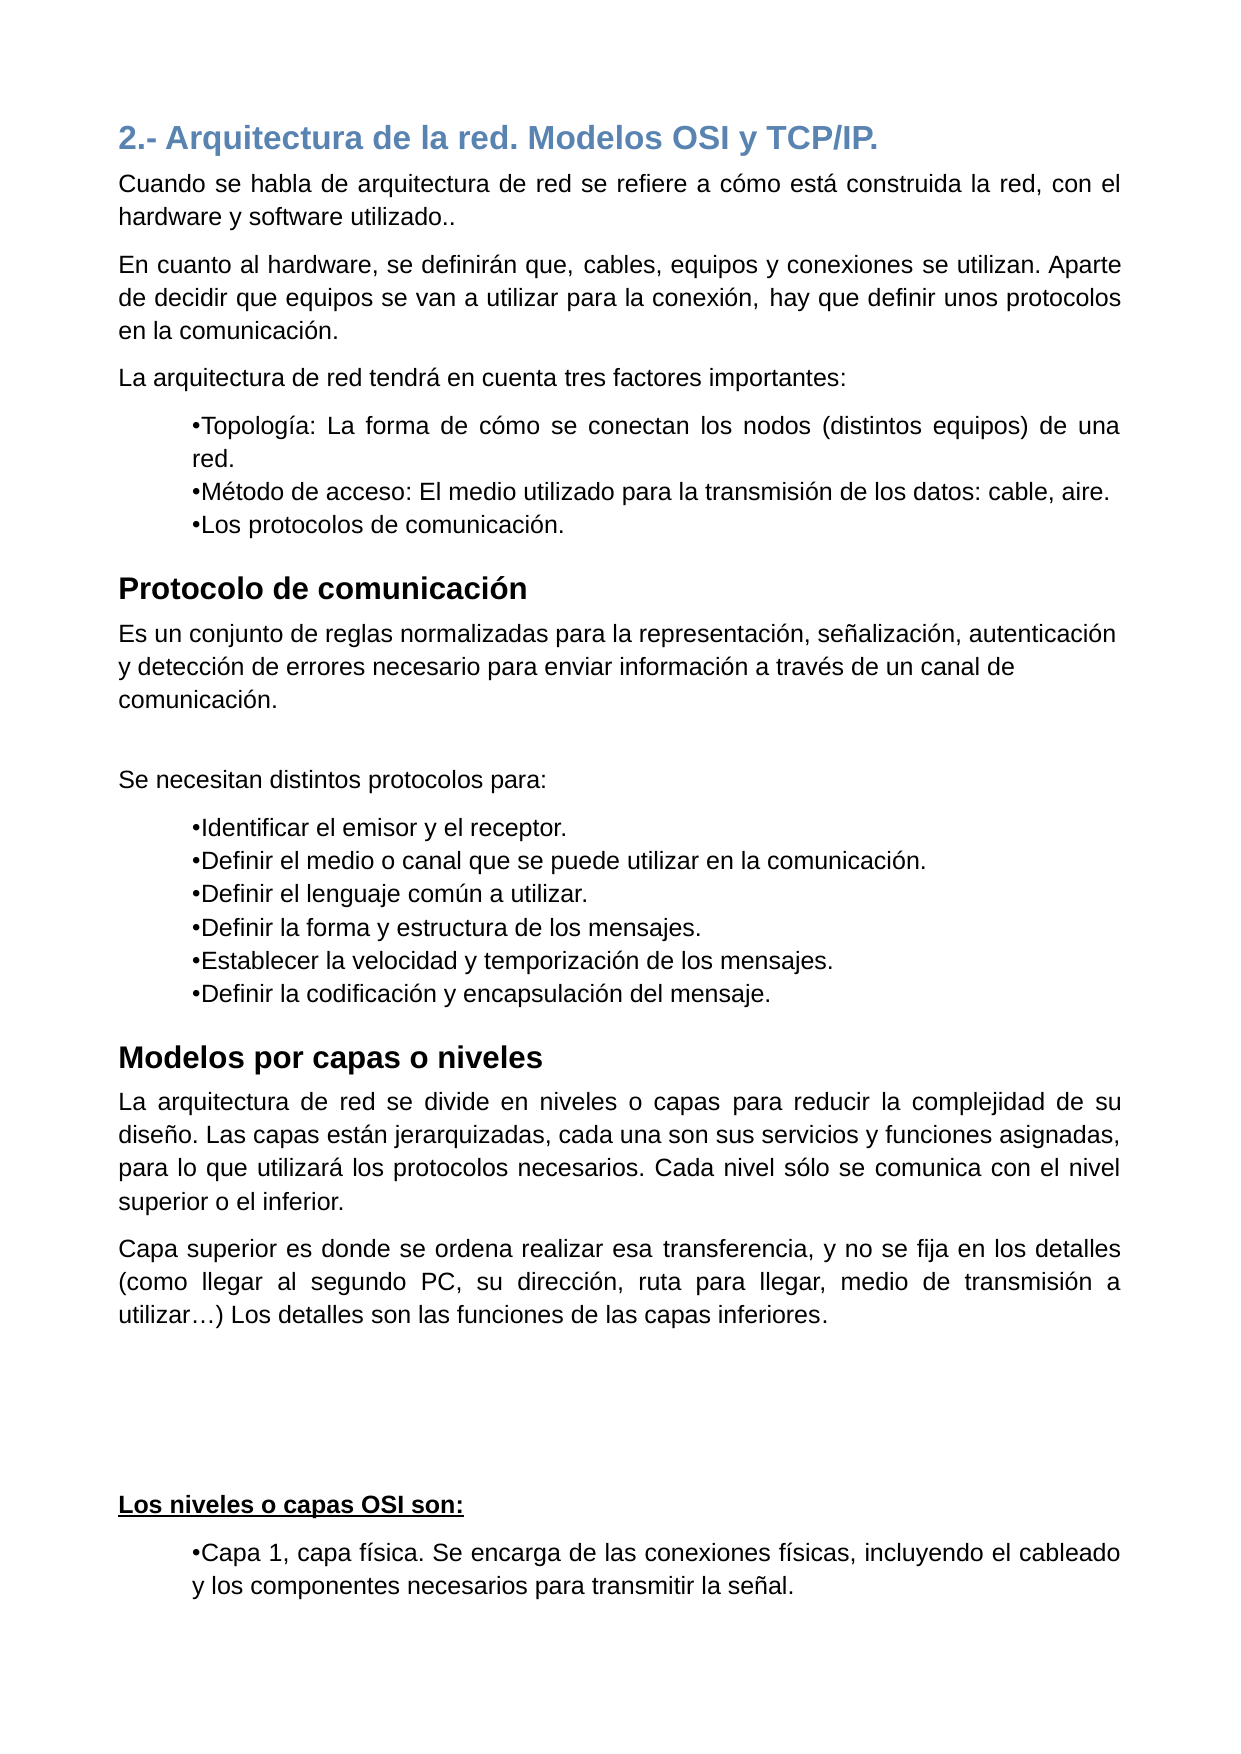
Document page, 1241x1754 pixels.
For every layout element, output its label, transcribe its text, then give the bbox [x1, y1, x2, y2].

list Establecer la velocidad y temporización de los mensajes. [118, 946, 1122, 974]
list Capa 1, capa física. Se encarga de las conexiones físicas, incluyendo el cableado y los componentes necesarios para transmitir la señal. [118, 1538, 1122, 1600]
subtitle Modelos por capas o niveles [118, 1039, 1122, 1075]
text La arquitectura de red se divide en niveles o capas para reducir la complejidad de su diseño. Las capas están jerarquizadas, cada una son sus servicios y funciones asignadas, para lo que utilizará los protocolos necesarios. Cada nivel sólo se comunica con el nivel superior o el inferior. [118, 1087, 1122, 1215]
list Los protocolos de comunicación. [118, 510, 1122, 539]
list Definir el lenguaje común a utilizar. [118, 879, 1122, 908]
subtitle Protocolo de comunicación [118, 570, 1122, 606]
list Definir la forma y estructura de los mensajes. [118, 912, 1122, 941]
list Método de acceso: El medio utilizado para la transmisión de los datos: cable, aire. [118, 477, 1122, 506]
text La arquitectura de red tendrá en cuenta tres factores importantes: [118, 363, 1122, 392]
list Identificar el emisor y el receptor. [118, 813, 1122, 842]
text Se necesitan distintos protocolos para: [118, 732, 1122, 794]
list Topología: La forma de cómo se conectan los nodos (distintos equipos) de una red. [118, 411, 1122, 473]
text Es un conjunto de reglas normalizadas para la representación, señalización, autenticación y detección de errores necesario para enviar información a través de un canal de comunicación. [118, 619, 1122, 714]
subtitle 2.- Arquitectura de la red. Modelos OSI y TCP/IP. [118, 118, 1122, 157]
list Definir el medio o canal que se puede utilizar en la comunicación. [118, 846, 1122, 875]
text Los niveles o capas OSI son: [118, 1491, 1122, 1519]
text Cuando se habla de arquitectura de red se refiere a cómo está construida la red, con el hardware y software utilizado.. [118, 169, 1122, 231]
text Capa superior es donde se ordena realizar esa transferencia, y no se fija en los detalles (como llegar al segundo PC, su dirección, ruta para llegar, medio de transmisión a utilizar…) Los detalles son las funciones de las capas inferiores. [118, 1234, 1122, 1329]
list Definir la codificación y encapsulación del mensaje. [118, 979, 1122, 1008]
text En cuanto al hardware, se definirán que, cables, equipos y conexiones se utilizan. Aparte de decidir que equipos se van a utilizar para la conexión, hay que definir unos protocolos en la comunicación. [118, 250, 1122, 344]
